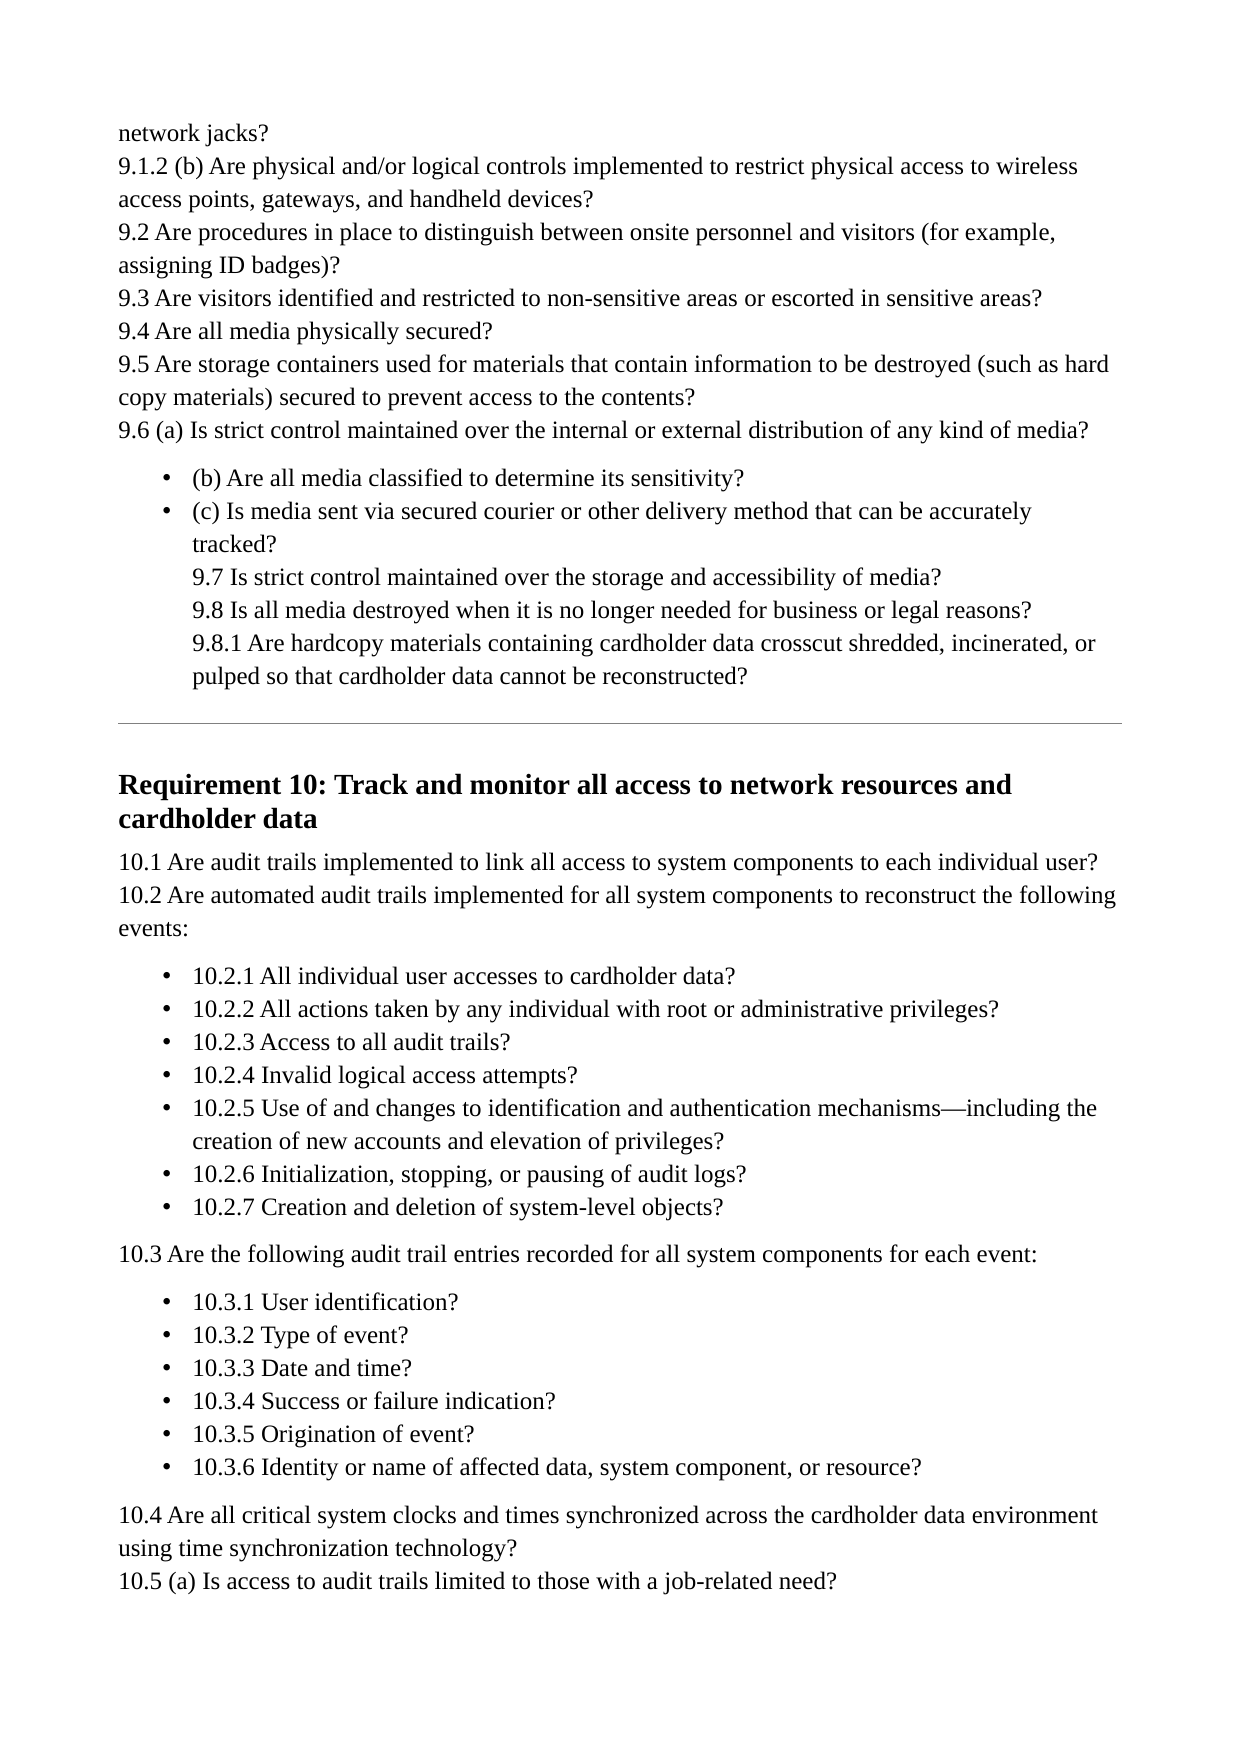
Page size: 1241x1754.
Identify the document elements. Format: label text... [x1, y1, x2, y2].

list 10.2.2 All actions taken by any individual with root or administrative privileges? [162, 994, 1122, 1022]
list (b) Are all media classified to determine its sensitivity? [162, 463, 1122, 492]
text network jacks? 9.1.2 (b) Are physical and/or logical controls implemented to restrict physical access to wireless access points, gateways, and handheld devices? 9.2 Are procedures in place to distinguish between onsite personnel and visitors (for example, assigning ID badges)? 9.3 Are visitors identified and restricted to non-sensitive areas or escorted in sensitive areas? 9.4 Are all media physically secured? 9.5 Are storage containers used for materials that contain information to be destroyed (such as hard copy materials) secured to prevent access to the contents? 9.6 (a) Is strict control maintained over the internal or external distribution of any kind of media? [118, 118, 1122, 444]
list (c) Is media sent via secured courier or other delivery method that can be accurately tracked? 9.7 Is strict control maintained over the storage and accessibility of media? 9.8 Is all media destroyed when it is no longer needed for business or legal reasons? 9.8.1 Are hardcopy materials containing cardholder data crosscut shredded, incinerated, or pulped so that cardholder data cannot be reconstructed? [162, 496, 1122, 690]
list 10.3.4 Success or failure indication? [162, 1386, 1122, 1415]
list 10.3.5 Origination of event? [162, 1419, 1122, 1448]
list 10.2.3 Access to all audit trails? [162, 1027, 1122, 1056]
list 10.2.5 Use of and changes to identification and authentication mechanisms—including the creation of new accounts and elevation of privileges? [162, 1093, 1122, 1154]
list 10.2.7 Creation and deletion of system-level objects? [162, 1192, 1122, 1221]
text 10.1 Are audit trails implemented to link all access to system components to each individual user? 10.2 Are automated audit trails implemented for all system components to reconstruct the following events: [118, 847, 1122, 942]
list 10.3.2 Type of event? [162, 1320, 1122, 1349]
list 10.2.4 Invalid logical access attempts? [162, 1060, 1122, 1088]
text 10.3 Are the following audit trail entries recorded for all system components for each event: [118, 1239, 1122, 1268]
list 10.3.1 User identification? [162, 1287, 1122, 1316]
list 10.3.3 Date and time? [162, 1353, 1122, 1382]
list 10.2.6 Initialization, stopping, or pausing of audit logs? [162, 1159, 1122, 1188]
list 10.3.6 Identity or name of affected data, system component, or resource? [162, 1452, 1122, 1481]
text 10.4 Are all critical system clocks and times synchronized across the cardholder data environment using time synchronization technology? 10.5 (a) Is access to audit trails limited to those with a job-related need? [118, 1500, 1122, 1594]
subtitle Requirement 10: Track and monitor all access to network resources and cardholder data [118, 767, 1122, 834]
list 10.2.1 All individual user accesses to cardholder data? [162, 961, 1122, 989]
